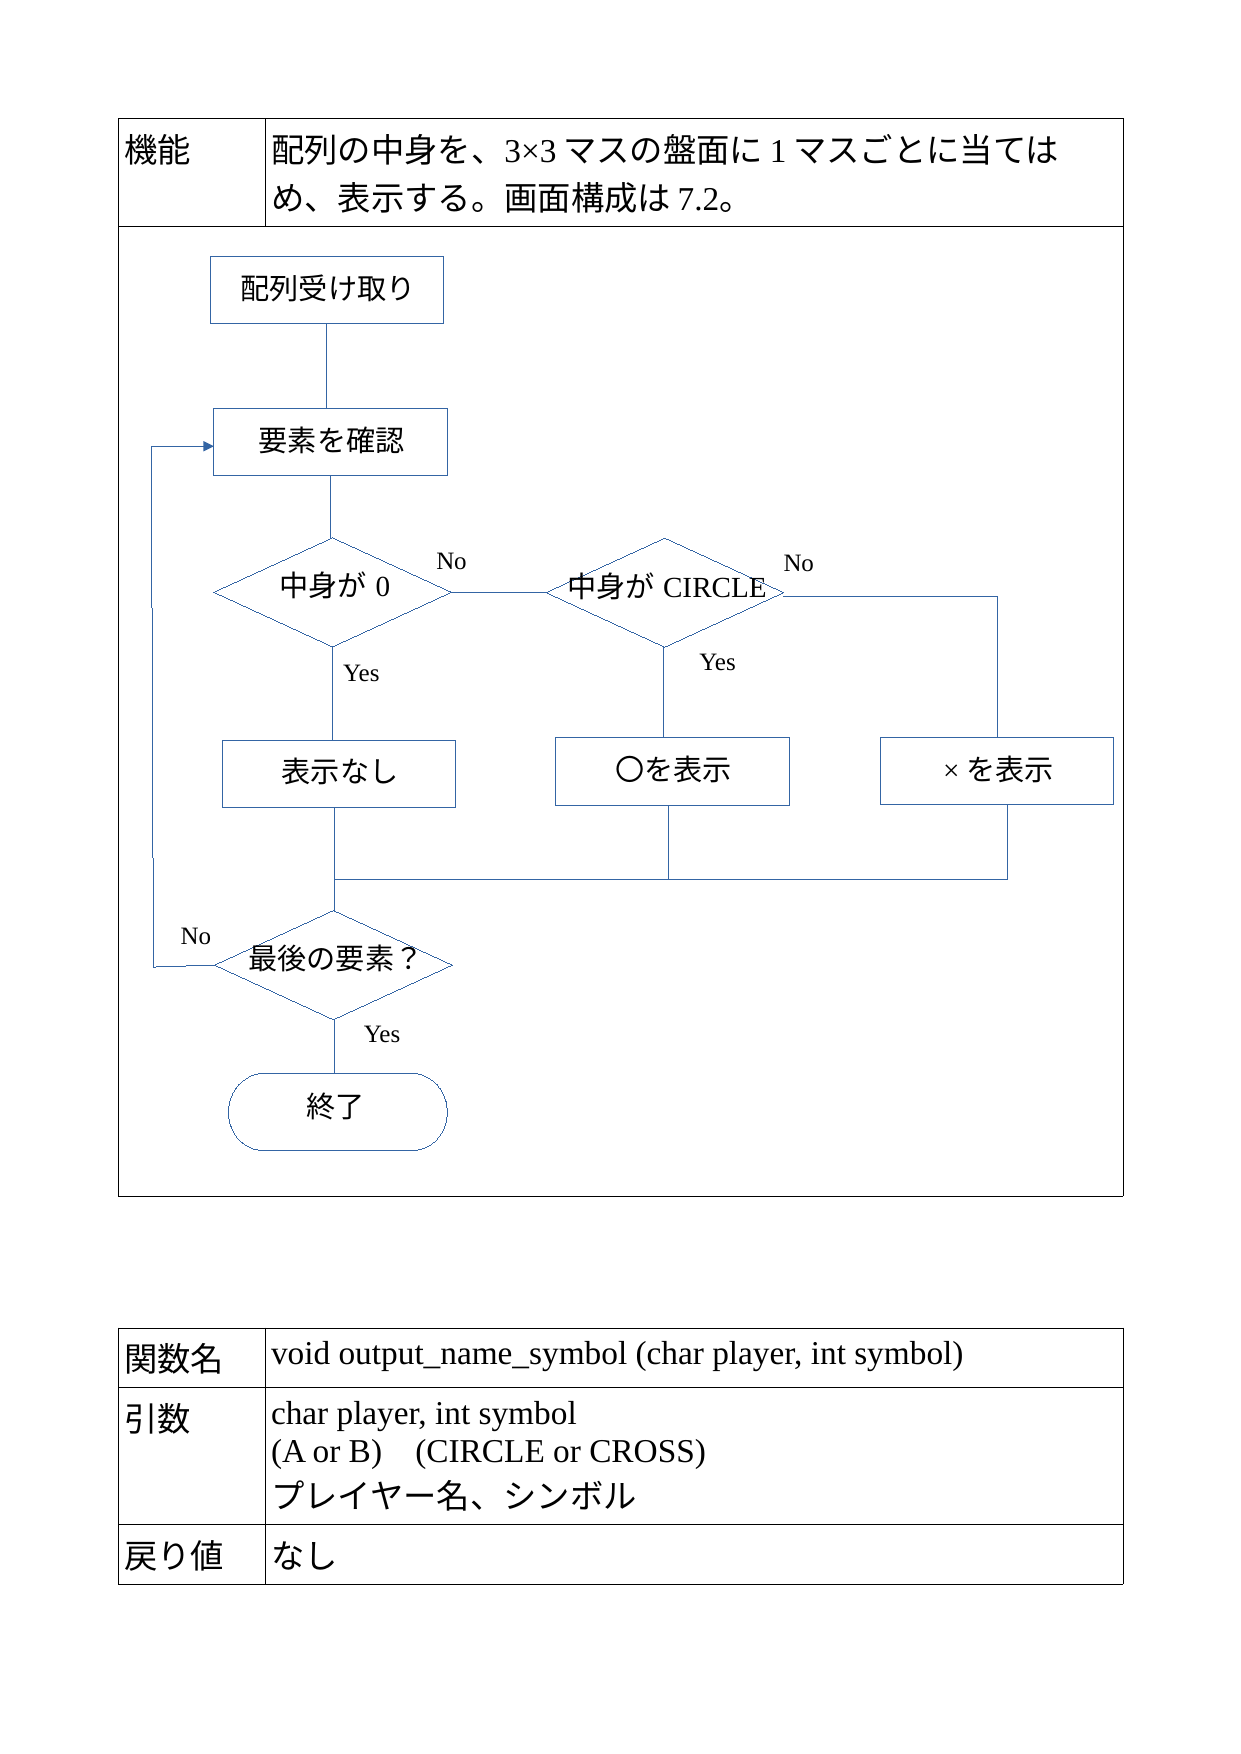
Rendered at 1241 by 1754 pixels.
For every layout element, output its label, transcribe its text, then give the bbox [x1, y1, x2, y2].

table_cell [119, 227, 1123, 1196]
table_cell 配列の中身を、3×3マスの盤面に1マスごとに当てはめ、表示する。画面構成は7.2。 [266, 119, 1123, 226]
table_header 関数名 [119, 1329, 265, 1387]
table_header void output_name_symbol (char player, int symbol) [266, 1329, 1123, 1387]
table_cell char player, int symbol (A or B) (CIRCLE or CROSS) プレイヤー名、シンボル [266, 1388, 1123, 1524]
table_cell 機能 [119, 119, 265, 226]
table_cell なし [266, 1525, 1123, 1583]
table_cell 戻り値 [119, 1525, 265, 1583]
table_cell 引数 [119, 1388, 265, 1524]
